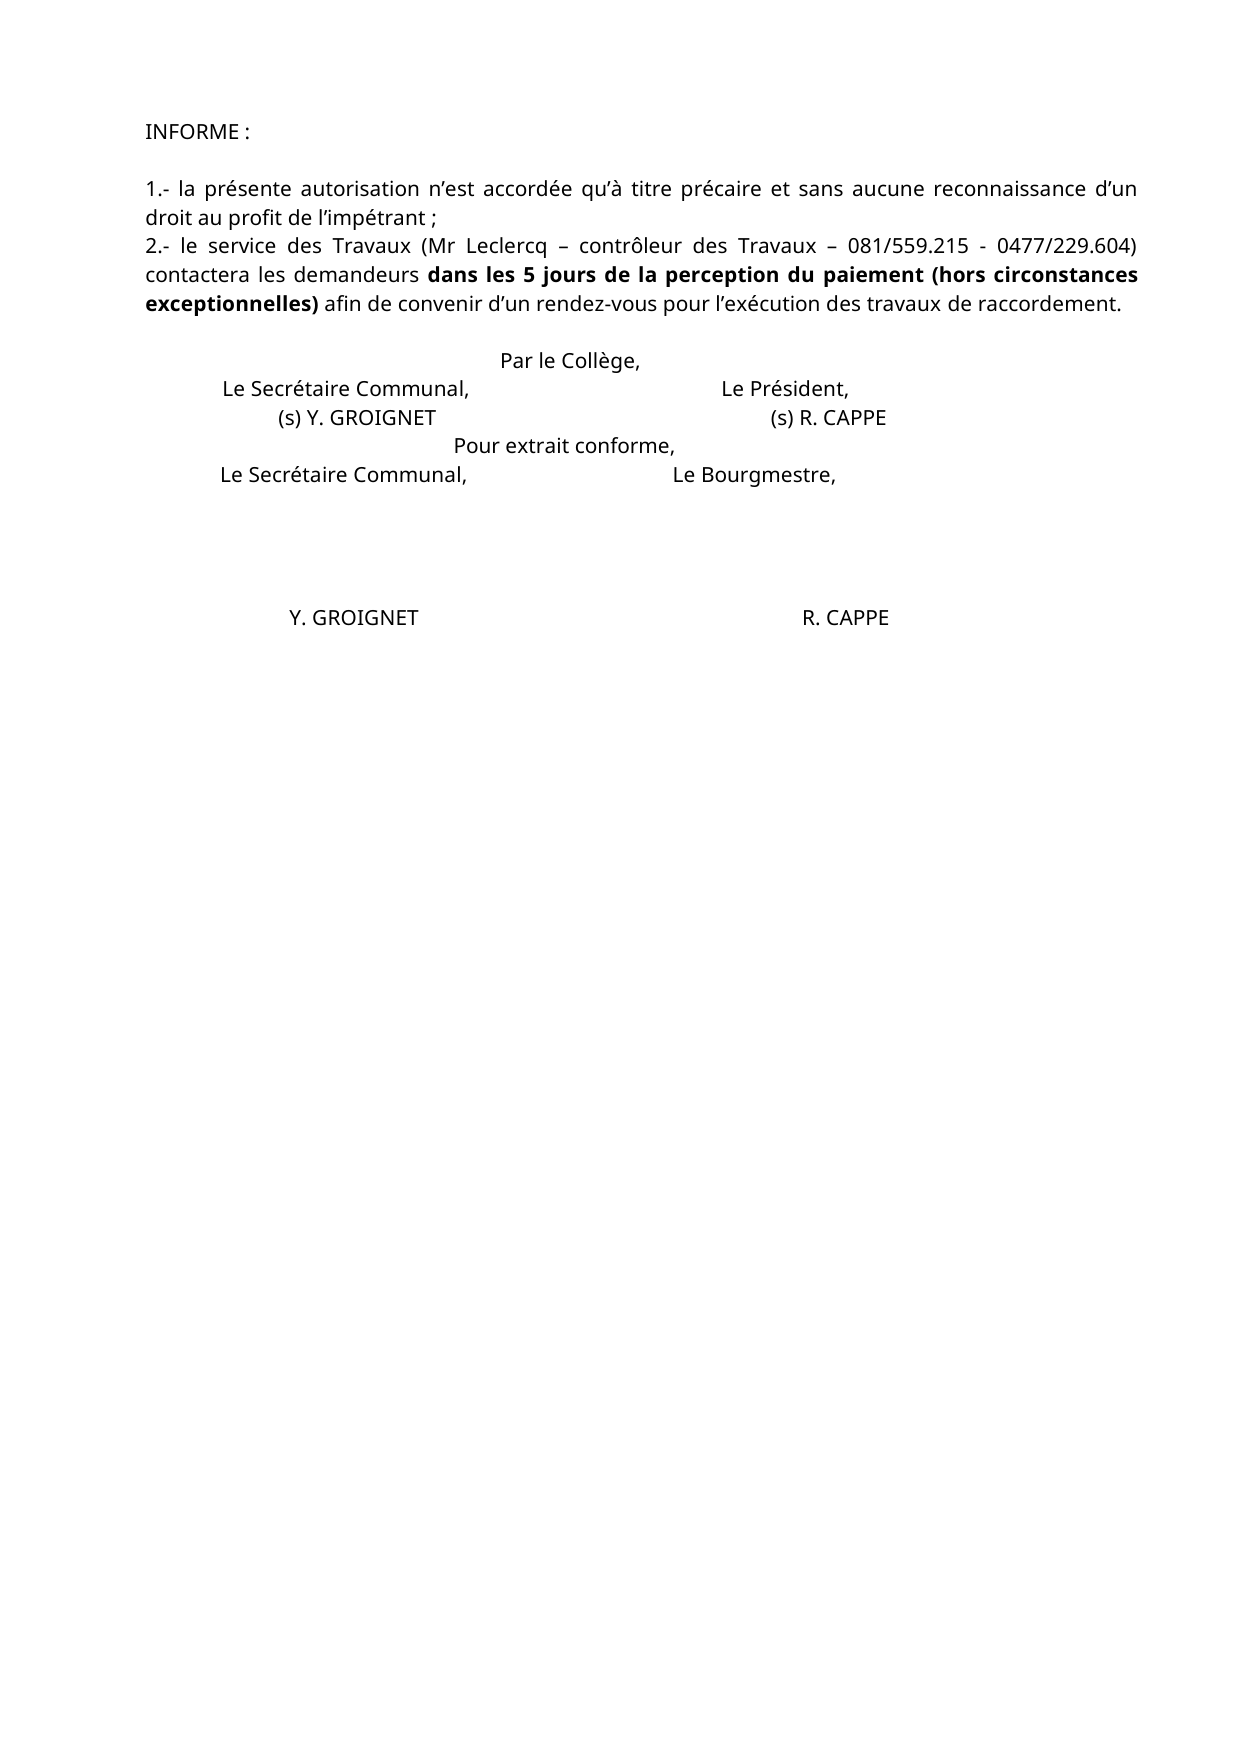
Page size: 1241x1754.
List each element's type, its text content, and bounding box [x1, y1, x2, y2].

text INFORME : [145, 117, 1139, 146]
text Pour extrait conforme, [263, 431, 1124, 460]
text 2.- le service des Travaux (Mr Leclercq – contrôleur des Travaux – 081/559.215 - 0477/229.604) contactera les demandeurs dans les 5 jours de la perception du paiement (hors circonstances exceptionnelles) afin de convenir d’un rendez-vous pour l’exécution des travaux de raccordement. [145, 231, 1139, 317]
text Par le Collège, [263, 346, 1124, 374]
text 1.- la présente autorisation n’est accordée qu’à titre précaire et sans aucune reconnaissance d’un droit au profit de l’impétrant ; [145, 174, 1139, 231]
text Y. GROIGNET R. CAPPE [278, 602, 1124, 631]
text Le Secrétaire Communal, Le Président, [145, 374, 1124, 403]
text Le Secrétaire Communal, Le Bourgmestre, [148, 460, 1124, 488]
text (s) Y. GROIGNET (s) R. CAPPE [263, 403, 1124, 431]
